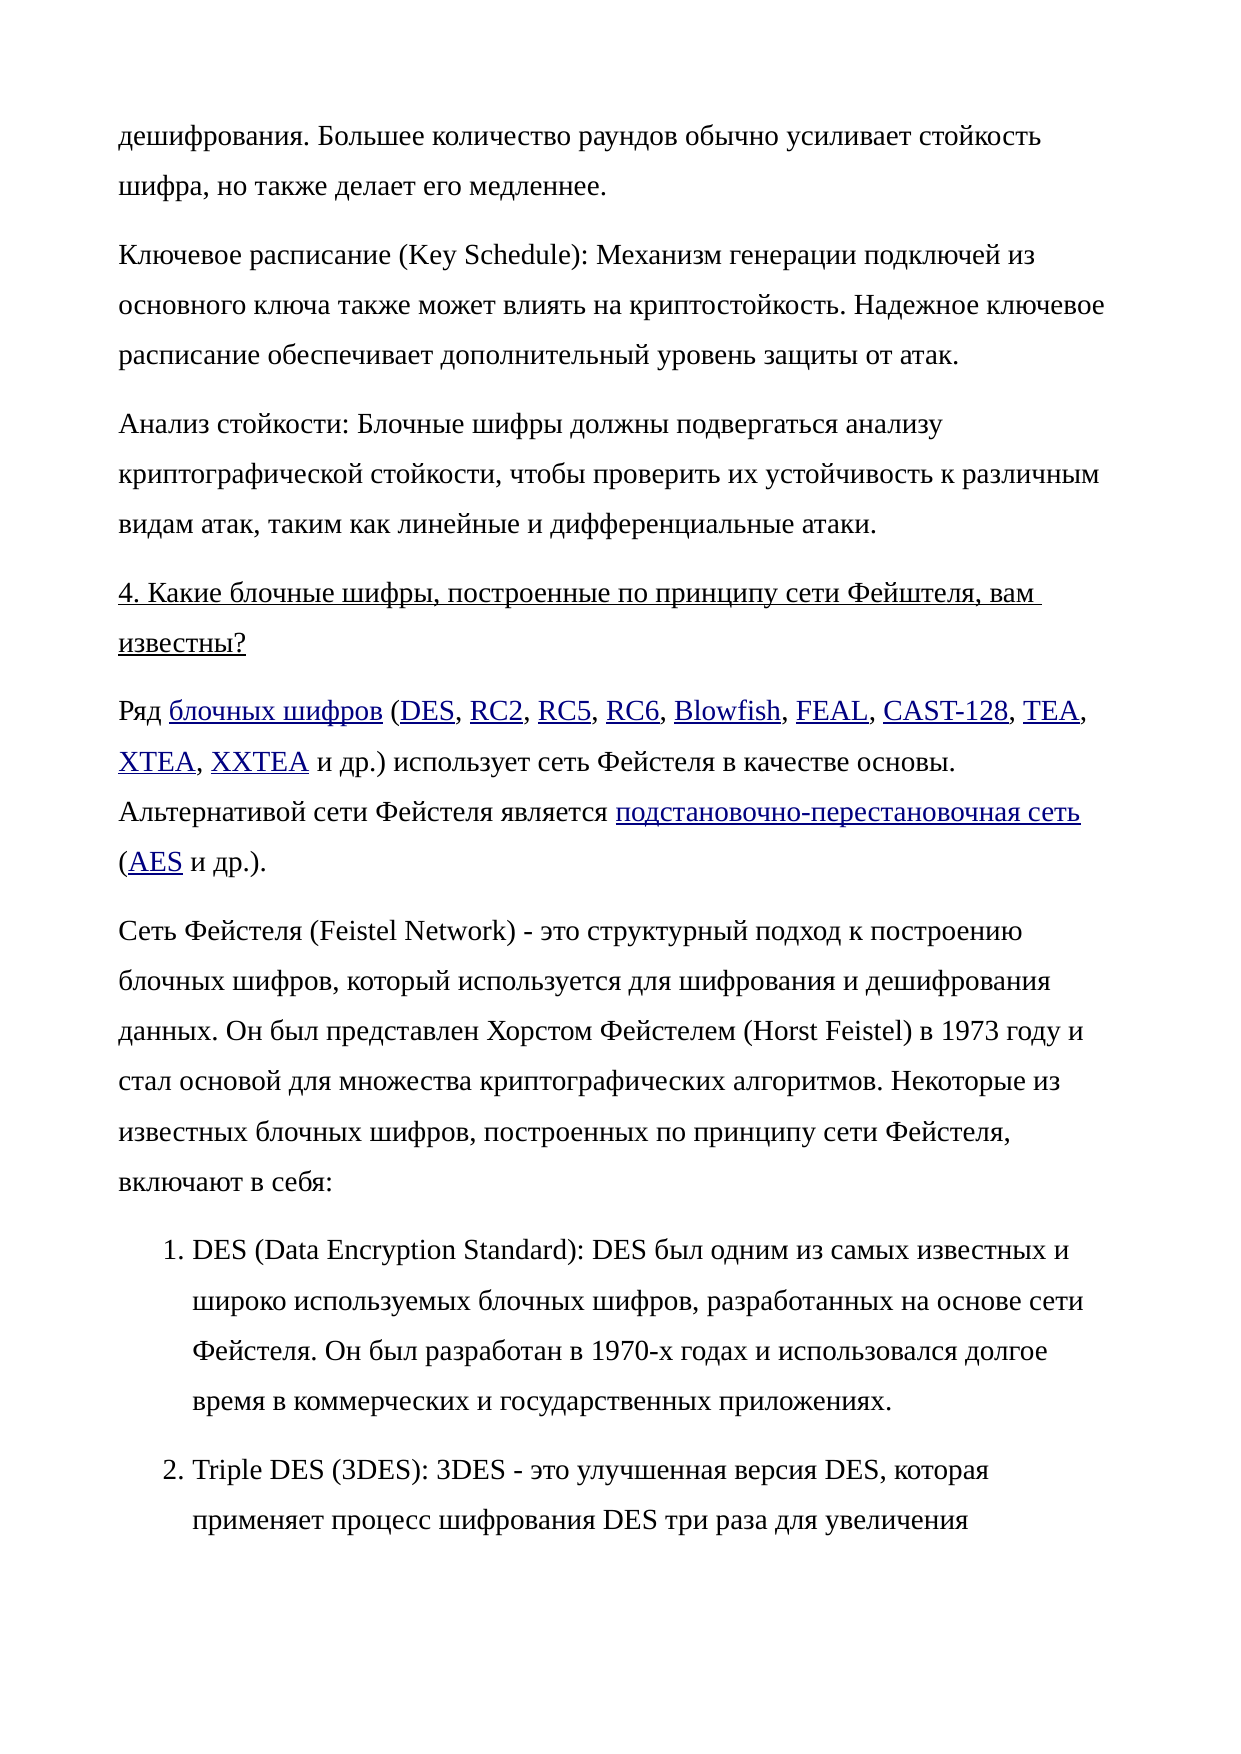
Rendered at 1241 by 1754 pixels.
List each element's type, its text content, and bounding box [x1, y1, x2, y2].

text Ключевое расписание (Key Schedule): Механизм генерации подключей из основного ключа также может влиять на криптостойкость. Надежное ключевое расписание обеспечивает дополнительный уровень защиты от атак. [118, 237, 1122, 371]
text Ряд блочных шифров (DES, RC2, RC5, RC6, Blowfish, FEAL, CAST-128, TEA, XTEA, XXTEA и др.) использует сеть Фейстеля в качестве основы. Альтернативой сети Фейстеля является подстановочно-перестановочная сеть (AES и др.). [118, 693, 1122, 878]
text 4. Какие блочные шифры, построенные по принципу сети Фейштеля, вам известны? [118, 575, 1122, 658]
list Triple DES (3DES): 3DES - это улучшенная версия DES, которая применяет процесс шифрования DES три раза для увеличения [162, 1452, 1122, 1536]
text Сеть Фейстеля (Feistel Network) - это структурный подход к построению блочных шифров, который используется для шифрования и дешифрования данных. Он был представлен Хорстом Фейстелем (Horst Feistel) в 1973 году и стал основой для множества криптографических алгоритмов. Некоторые из известных блочных шифров, построенных по принципу сети Фейстеля, включают в себя: [118, 913, 1122, 1198]
text дешифрования. Большее количество раундов обычно усиливает стойкость шифра, но также делает его медленнее. [118, 118, 1122, 202]
list DES (Data Encryption Standard): DES был одним из самых известных и широко используемых блочных шифров, разработанных на основе сети Фейстеля. Он был разработан в 1970-х годах и использовался долгое время в коммерческих и государственных приложениях. [162, 1232, 1122, 1417]
text Анализ стойкости: Блочные шифры должны подвергаться анализу криптографической стойкости, чтобы проверить их устойчивость к различным видам атак, таким как линейные и дифференциальные атаки. [118, 406, 1122, 540]
